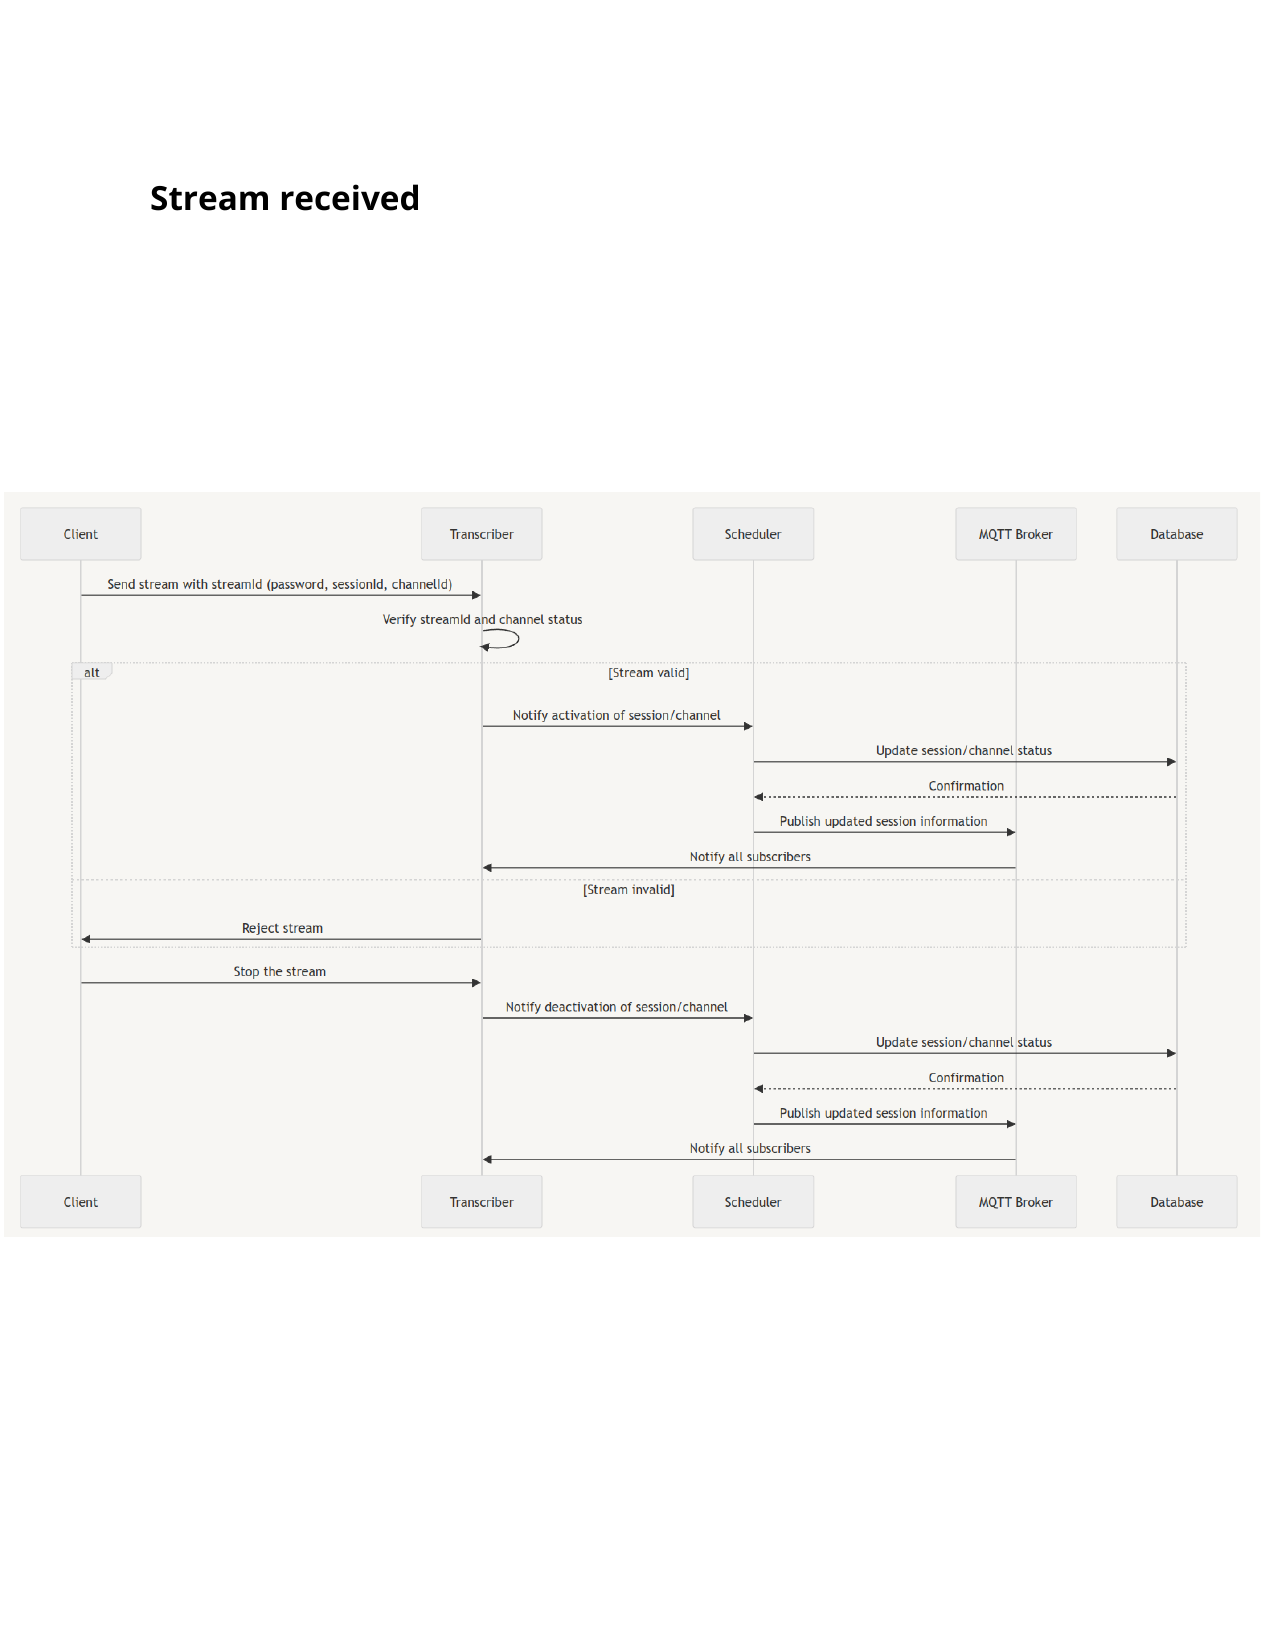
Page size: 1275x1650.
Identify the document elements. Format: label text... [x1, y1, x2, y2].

picture [4, 492, 1261, 1237]
subtitle Stream received [150, 175, 1125, 220]
